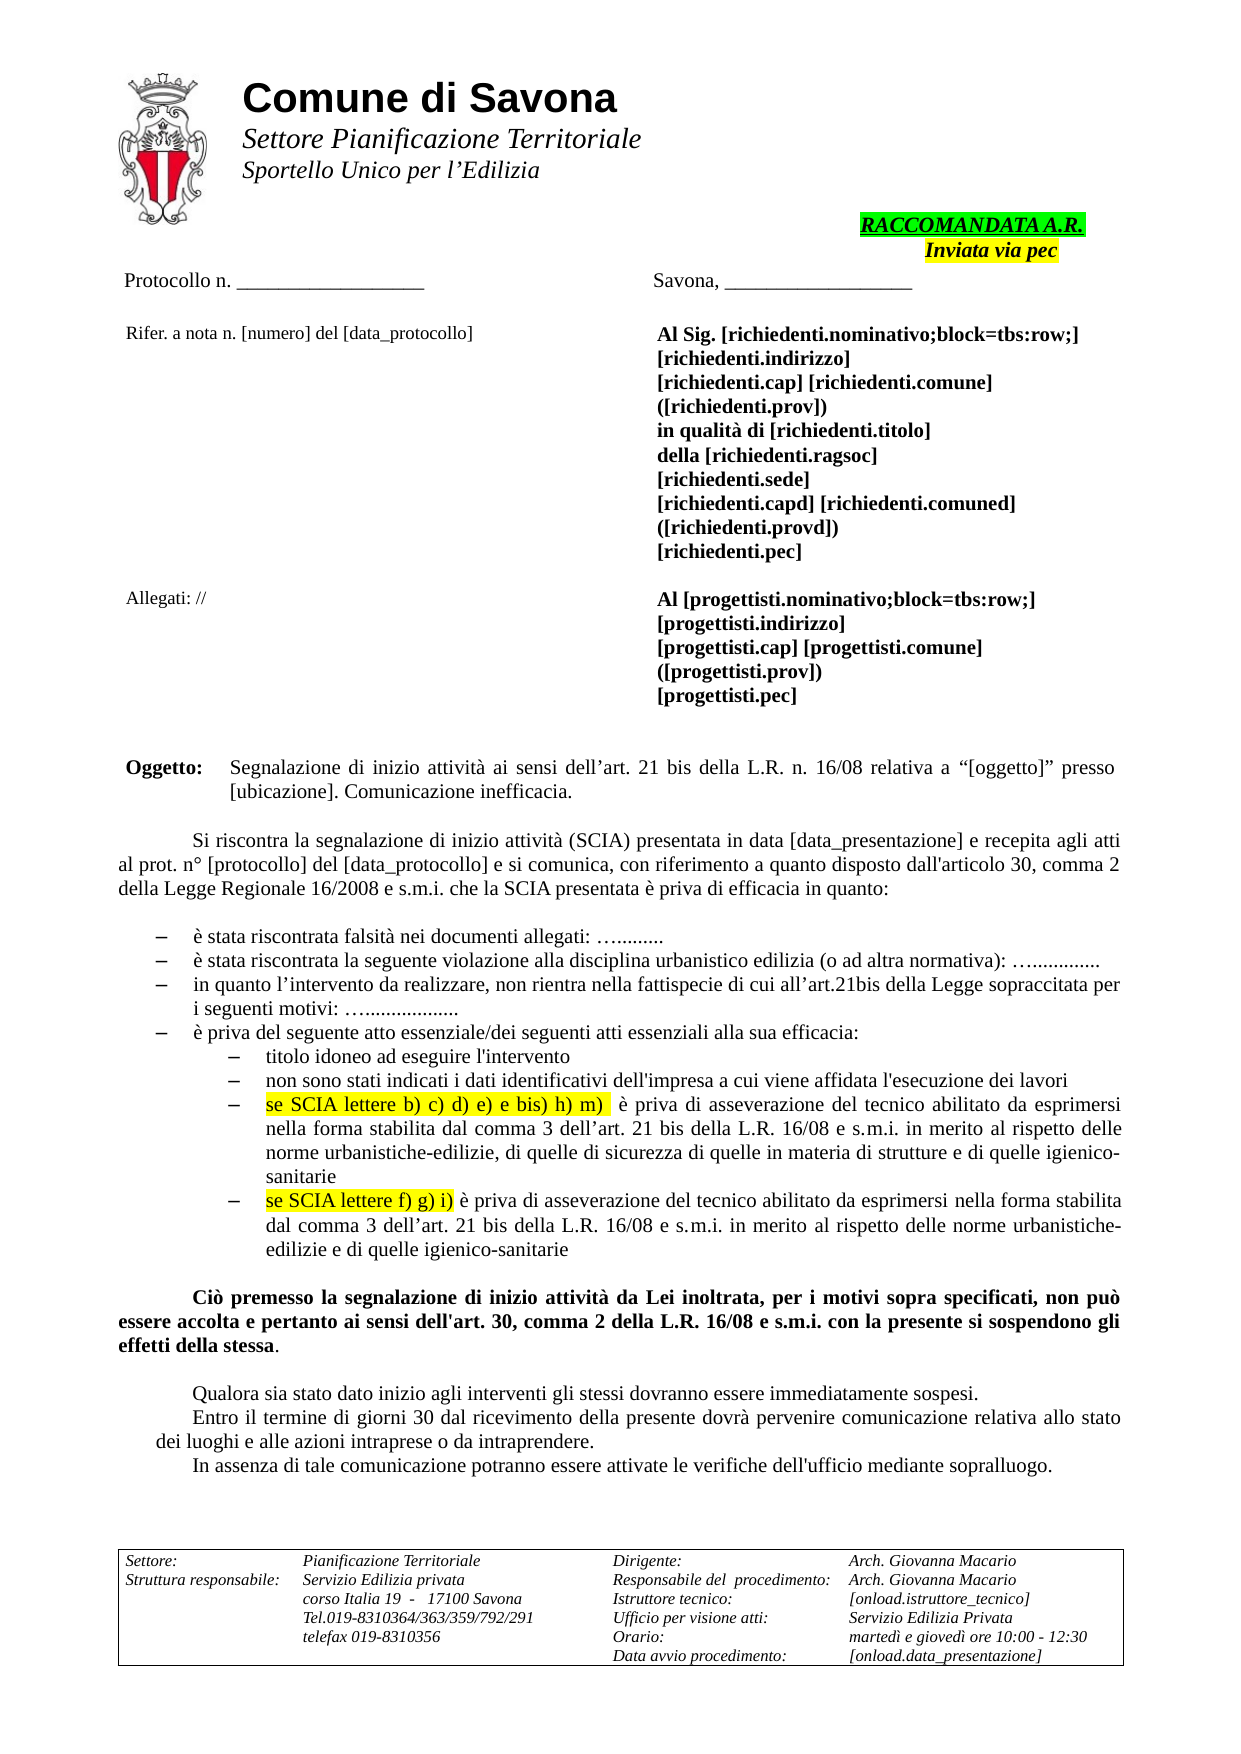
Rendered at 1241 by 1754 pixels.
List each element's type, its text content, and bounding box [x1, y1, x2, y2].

table_header Oggetto: [118, 755, 222, 803]
list è stata riscontrata la seguente violazione alla disciplina urbanistico edilizia (o ad altra normativa): …............. [156, 948, 1122, 972]
text In assenza di tale comunicazione potranno essere attivate le verifiche dell'ufficio mediante sopralluogo. [156, 1453, 1122, 1477]
text Inviata via pec [118, 237, 1122, 263]
table_cell Allegati: // [118, 587, 486, 731]
text Entro il termine di giorni 30 dal ricevimento della presente dovrà pervenire comunicazione relativa allo stato dei luoghi e alle azioni intraprese o da intraprendere. [156, 1405, 1122, 1453]
table_cell [486, 587, 649, 731]
list è priva del seguente atto essenziale/dei seguenti atti essenziali alla sua efficacia: [156, 1020, 1122, 1044]
list è stata riscontrata falsità nei documenti allegati: …......... [156, 924, 1122, 948]
table_header Segnalazione di inizio attività ai sensi dell’art. 21 bis della L.R. n. 16/08 relativa a “[oggetto]” presso [ubicazione]. Comunicazione inefficacia. [222, 755, 1122, 803]
text Si riscontra la segnalazione di inizio attività (SCIA) presentata in data [data_presentazione] e recepita agli atti al prot. n° [protocollo] del [data_protocollo] e si comunica, con riferimento a quanto disposto dall'articolo 30, comma 2 della Legge Regionale 16/2008 e s.m.i. che la SCIA presentata è priva di efficacia in quanto: [118, 827, 1122, 900]
table_cell Al [progettisti.nominativo;block=tbs:row;] [progettisti.indirizzo] [progettisti.cap] [progettisti.comune] ([progettisti.prov]) [progettisti.pec] [650, 587, 1122, 731]
text Settore Pianificazione Territoriale [207, 121, 1122, 155]
table_header Rifer. a nota n. [numero] del [data_protocollo] [118, 322, 486, 587]
text RACCOMANDATA A.R. [118, 212, 1122, 237]
list se SCIA lettere f) g) i) è priva di asseverazione del tecnico abilitato da esprimersi nella forma stabilita dal comma 3 dell’art. 21 bis della L.R. 16/08 e s.m.i. in merito al rispetto delle norme urbanistiche-edilizie e di quelle igienico-sanitarie [228, 1188, 1122, 1261]
list in quanto l’intervento da realizzare, non rientra nella fattispecie di cui all’art.21bis della Legge sopraccitata per i seguenti motivi: ….................. [156, 972, 1122, 1020]
list non sono stati indicati i dati identificativi dell'impresa a cui viene affidata l'esecuzione dei lavori [228, 1068, 1122, 1092]
text Sportello Unico per l’Edilizia [207, 155, 1122, 183]
list se SCIA lettere b) c) d) e) e bis) h) m) è priva di asseverazione del tecnico abilitato da esprimersi nella forma stabilita dal comma 3 dell’art. 21 bis della L.R. 16/08 e s.m.i. in merito al rispetto delle norme urbanistiche-edilizie, di quelle di sicurezza di quelle in materia di strutture e di quelle igienico-sanitarie [228, 1092, 1122, 1188]
picture [118, 73, 207, 225]
table_header [486, 322, 649, 587]
table_header Protocollo n. __________________ [118, 263, 647, 298]
text Ciò premesso la segnalazione di inizio attività da Lei inoltrata, per i motivi sopra specificati, non può essere accolta e pertanto ai sensi dell'art. 30, comma 2 della L.R. 16/08 e s.m.i. con la presente si sospendono gli effetti della stessa. [118, 1285, 1122, 1357]
text Comune di Savona [207, 73, 1122, 121]
table_header Al Sig. [richiedenti.nominativo;block=tbs:row;] [richiedenti.indirizzo] [richiedenti.cap] [richiedenti.comune] ([richiedenti.prov]) in qualità di [richiedenti.titolo] della [richiedenti.ragsoc] [richiedenti.sede] [richiedenti.capd] [richiedenti.comuned] ([richiedenti.provd]) [richiedenti.pec] [650, 322, 1122, 587]
text Qualora sia stato dato inizio agli interventi gli stessi dovranno essere immediatamente sospesi. [156, 1381, 1122, 1405]
table_header Savona, __________________ [647, 263, 1122, 298]
list titolo idoneo ad eseguire l'intervento [228, 1044, 1122, 1068]
